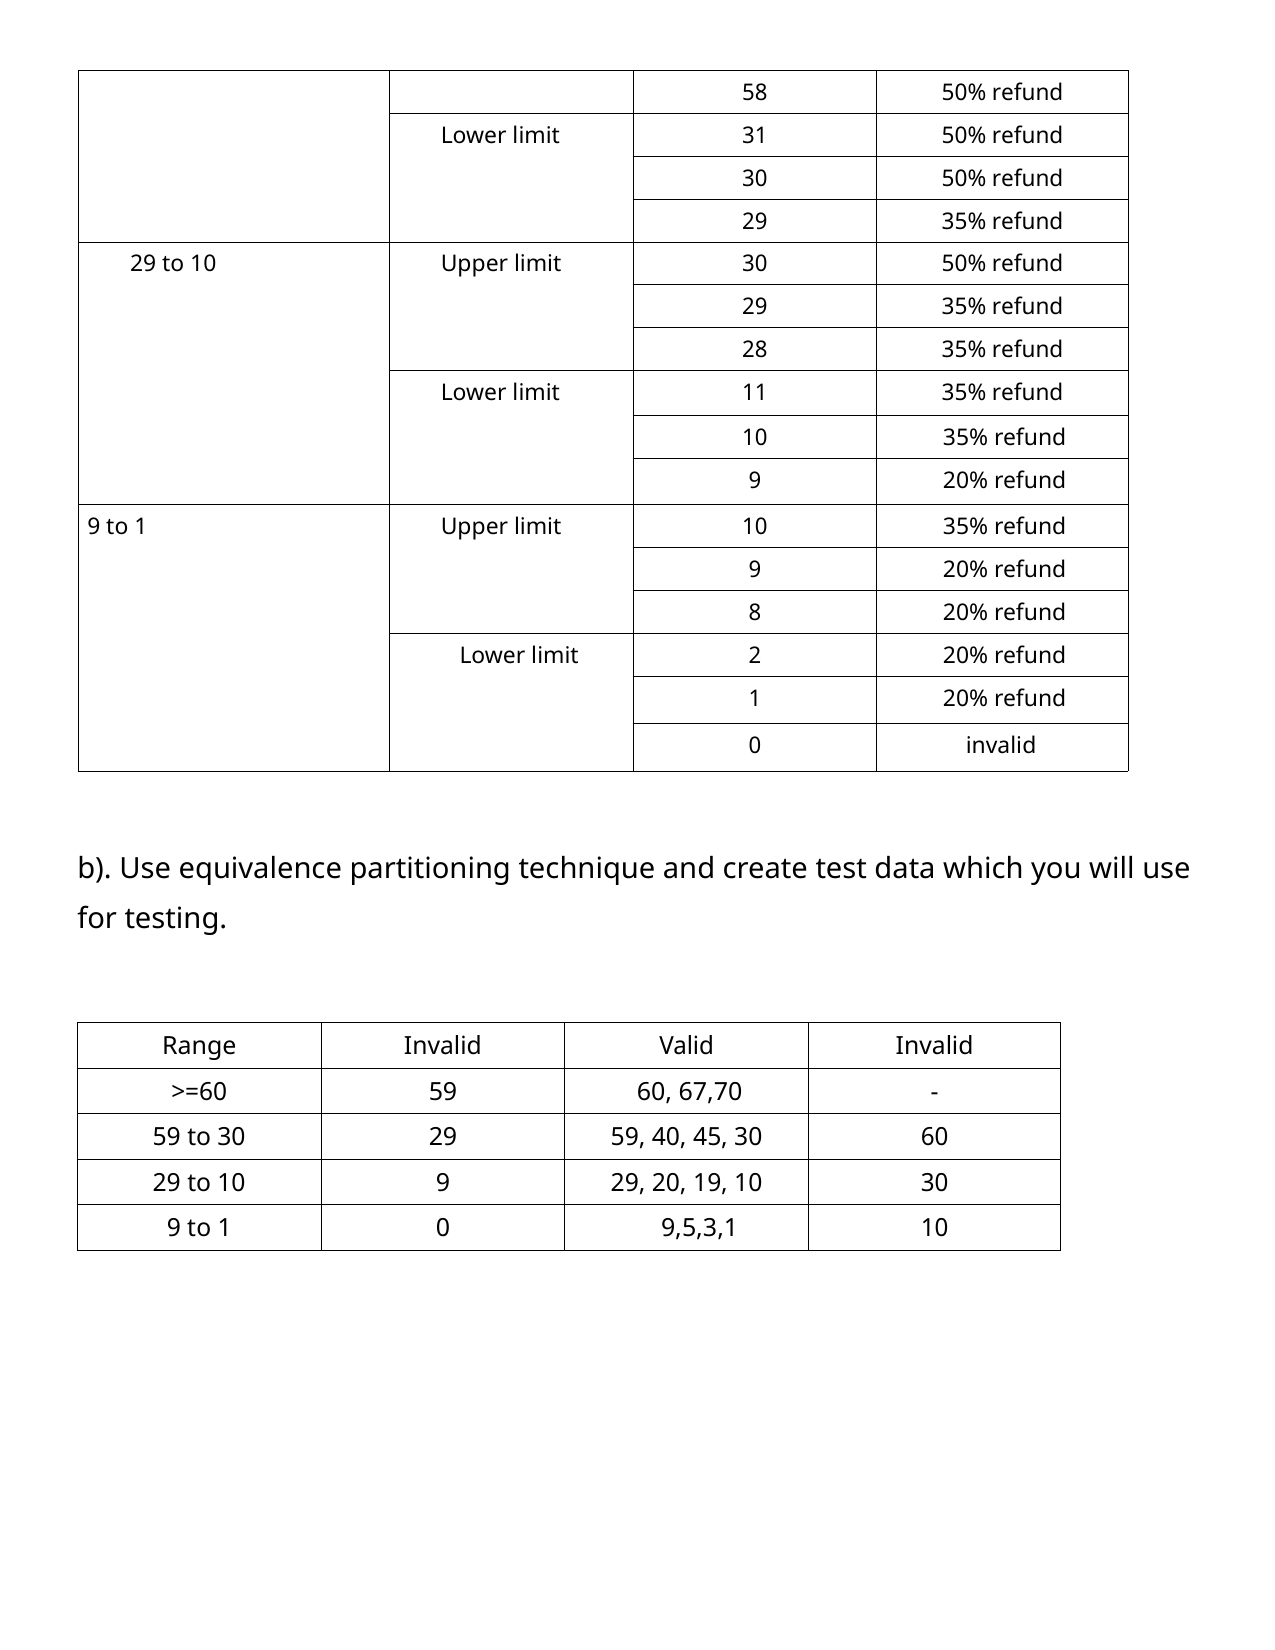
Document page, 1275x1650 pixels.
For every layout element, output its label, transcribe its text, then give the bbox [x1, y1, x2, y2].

table_cell 58 [634, 71, 876, 113]
table_cell >=60 [78, 1069, 321, 1113]
table_cell Upper limit [390, 505, 633, 633]
table_cell 10 [634, 505, 876, 547]
table_header Range [78, 1023, 321, 1067]
table_cell 30 [634, 243, 876, 284]
table_cell [390, 71, 633, 113]
table_cell 2 [634, 634, 876, 676]
table_cell 11 [634, 371, 876, 415]
table_cell 9 [322, 1160, 564, 1204]
table_cell Upper limit [390, 243, 633, 370]
table_cell 29 to 10 [78, 1160, 321, 1204]
table_cell 9 to 1 [79, 505, 389, 771]
table_cell 30 [634, 157, 876, 199]
table_cell 29 [634, 200, 876, 242]
table_cell 8 [634, 591, 876, 633]
table_cell 10 [634, 416, 876, 458]
table_header Valid [565, 1023, 808, 1067]
table_cell 28 [634, 328, 876, 370]
table_cell 31 [634, 114, 876, 156]
table_cell 9 [634, 459, 876, 504]
table_cell 9,5,3,1 [565, 1205, 808, 1250]
table_cell 35% refund [877, 200, 1128, 242]
table_cell Lower limit [390, 634, 633, 771]
table_cell 20% refund [877, 634, 1128, 676]
table_cell 9 [634, 548, 876, 590]
table_cell 50% refund [877, 157, 1128, 199]
table_cell 50% refund [877, 71, 1128, 113]
table_cell 35% refund [877, 328, 1128, 370]
table_cell - [809, 1069, 1060, 1113]
table_cell 20% refund [877, 591, 1128, 633]
table_cell 60 [809, 1114, 1060, 1159]
table_cell 50% refund [877, 243, 1128, 284]
table_cell 9 to 1 [78, 1205, 321, 1250]
table_cell 10 [809, 1205, 1060, 1250]
table_cell 60, 67,70 [565, 1069, 808, 1113]
table_cell 29 [322, 1114, 564, 1159]
table_cell 29 to 10 [79, 243, 389, 504]
table_cell 0 [634, 724, 876, 771]
table_cell 20% refund [877, 548, 1128, 590]
table_cell [79, 71, 389, 242]
table_cell 1 [634, 677, 876, 723]
table_cell 20% refund [877, 459, 1128, 504]
table_cell 59 to 30 [78, 1114, 321, 1159]
table_header Invalid [809, 1023, 1060, 1067]
table_cell 35% refund [877, 416, 1128, 458]
table_cell 50% refund [877, 114, 1128, 156]
table_cell 20% refund [877, 677, 1128, 723]
table_cell 29, 20, 19, 10 [565, 1160, 808, 1204]
table_cell 59 [322, 1069, 564, 1113]
table_cell 35% refund [877, 505, 1128, 547]
table_cell invalid [877, 724, 1128, 771]
table_cell 0 [322, 1205, 564, 1250]
text b). Use equivalence partitioning technique and create test data which you will use for testing. [77, 848, 1231, 937]
table_cell 59, 40, 45, 30 [565, 1114, 808, 1159]
table_cell 35% refund [877, 371, 1128, 415]
table_cell 29 [634, 285, 876, 327]
table_cell Lower limit [390, 114, 633, 242]
table_header Invalid [322, 1023, 564, 1067]
table_cell 35% refund [877, 285, 1128, 327]
table_cell 30 [809, 1160, 1060, 1204]
table_cell Lower limit [390, 371, 633, 504]
